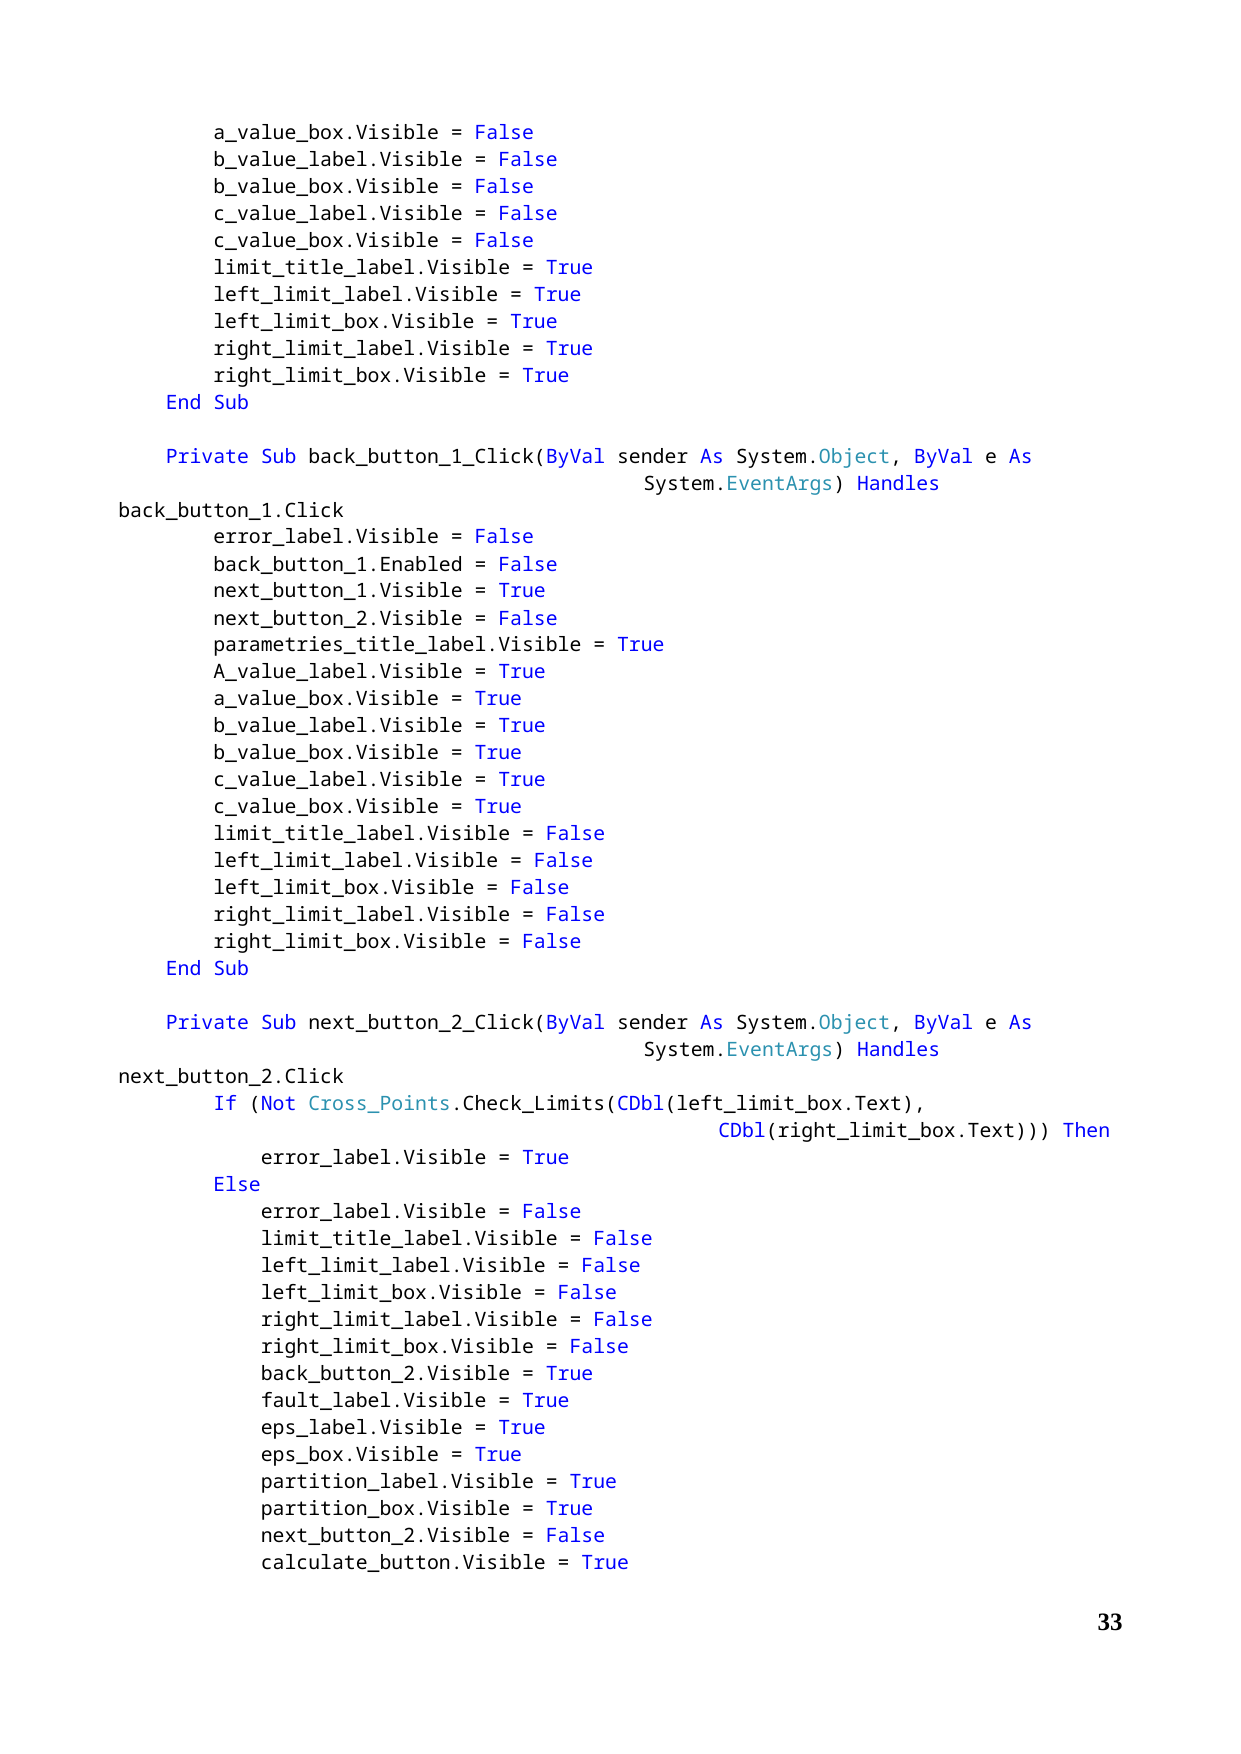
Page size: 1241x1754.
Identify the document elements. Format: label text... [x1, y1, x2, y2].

text next_button_1.Visible = True [118, 577, 1122, 604]
text Private Sub next_button_2_Click(ByVal sender As System.Object, ByVal e As System.EventArgs) Handles next_button_2.Click [118, 1008, 1122, 1089]
text right_limit_box.Visible = True [118, 361, 1122, 388]
text eps_box.Visible = True [118, 1440, 1122, 1467]
text partition_box.Visible = True [118, 1494, 1122, 1521]
text If (Not Cross_Points.Check_Limits(CDbl(left_limit_box.Text), CDbl(right_limit_box.Text))) Then [118, 1089, 1122, 1143]
text parametries_title_label.Visible = True [118, 631, 1122, 658]
text right_limit_box.Visible = False [118, 927, 1122, 954]
text error_label.Visible = False [118, 523, 1122, 550]
text left_limit_box.Visible = False [118, 1278, 1122, 1305]
text limit_title_label.Visible = True [118, 253, 1122, 280]
text left_limit_label.Visible = False [118, 847, 1122, 873]
text b_value_label.Visible = False [118, 145, 1122, 172]
text left_limit_box.Visible = False [118, 873, 1122, 901]
text c_value_box.Visible = True [118, 793, 1122, 819]
text End Sub [118, 954, 1122, 981]
text c_value_box.Visible = False [118, 226, 1122, 253]
text right_limit_label.Visible = True [118, 334, 1122, 361]
text limit_title_label.Visible = False [118, 1224, 1122, 1251]
text b_value_label.Visible = True [118, 712, 1122, 739]
text left_limit_label.Visible = False [118, 1251, 1122, 1278]
text limit_title_label.Visible = False [118, 819, 1122, 847]
text back_button_2.Visible = True [118, 1359, 1122, 1386]
text End Sub [118, 388, 1122, 415]
text b_value_box.Visible = False [118, 172, 1122, 199]
text c_value_label.Visible = True [118, 766, 1122, 793]
text c_value_label.Visible = False [118, 199, 1122, 226]
text A_value_label.Visible = True [118, 658, 1122, 685]
text Else [118, 1170, 1122, 1197]
text right_limit_box.Visible = False [118, 1332, 1122, 1359]
text a_value_box.Visible = False [118, 118, 1122, 145]
text right_limit_label.Visible = False [118, 901, 1122, 927]
text fault_label.Visible = True [118, 1386, 1122, 1413]
text Private Sub back_button_1_Click(ByVal sender As System.Object, ByVal e As System.EventArgs) Handles back_button_1.Click [118, 442, 1122, 523]
text back_button_1.Enabled = False [118, 550, 1122, 577]
text right_limit_label.Visible = False [118, 1305, 1122, 1332]
text calculate_button.Visible = True [118, 1548, 1122, 1575]
text error_label.Visible = False [118, 1197, 1122, 1224]
text partition_label.Visible = True [118, 1467, 1122, 1494]
text a_value_box.Visible = True [118, 685, 1122, 712]
text b_value_box.Visible = True [118, 739, 1122, 766]
text left_limit_box.Visible = True [118, 307, 1122, 334]
text next_button_2.Visible = False [118, 604, 1122, 631]
text eps_label.Visible = True [118, 1413, 1122, 1440]
text error_label.Visible = True [118, 1143, 1122, 1170]
text left_limit_label.Visible = True [118, 280, 1122, 307]
text next_button_2.Visible = False [118, 1521, 1122, 1548]
